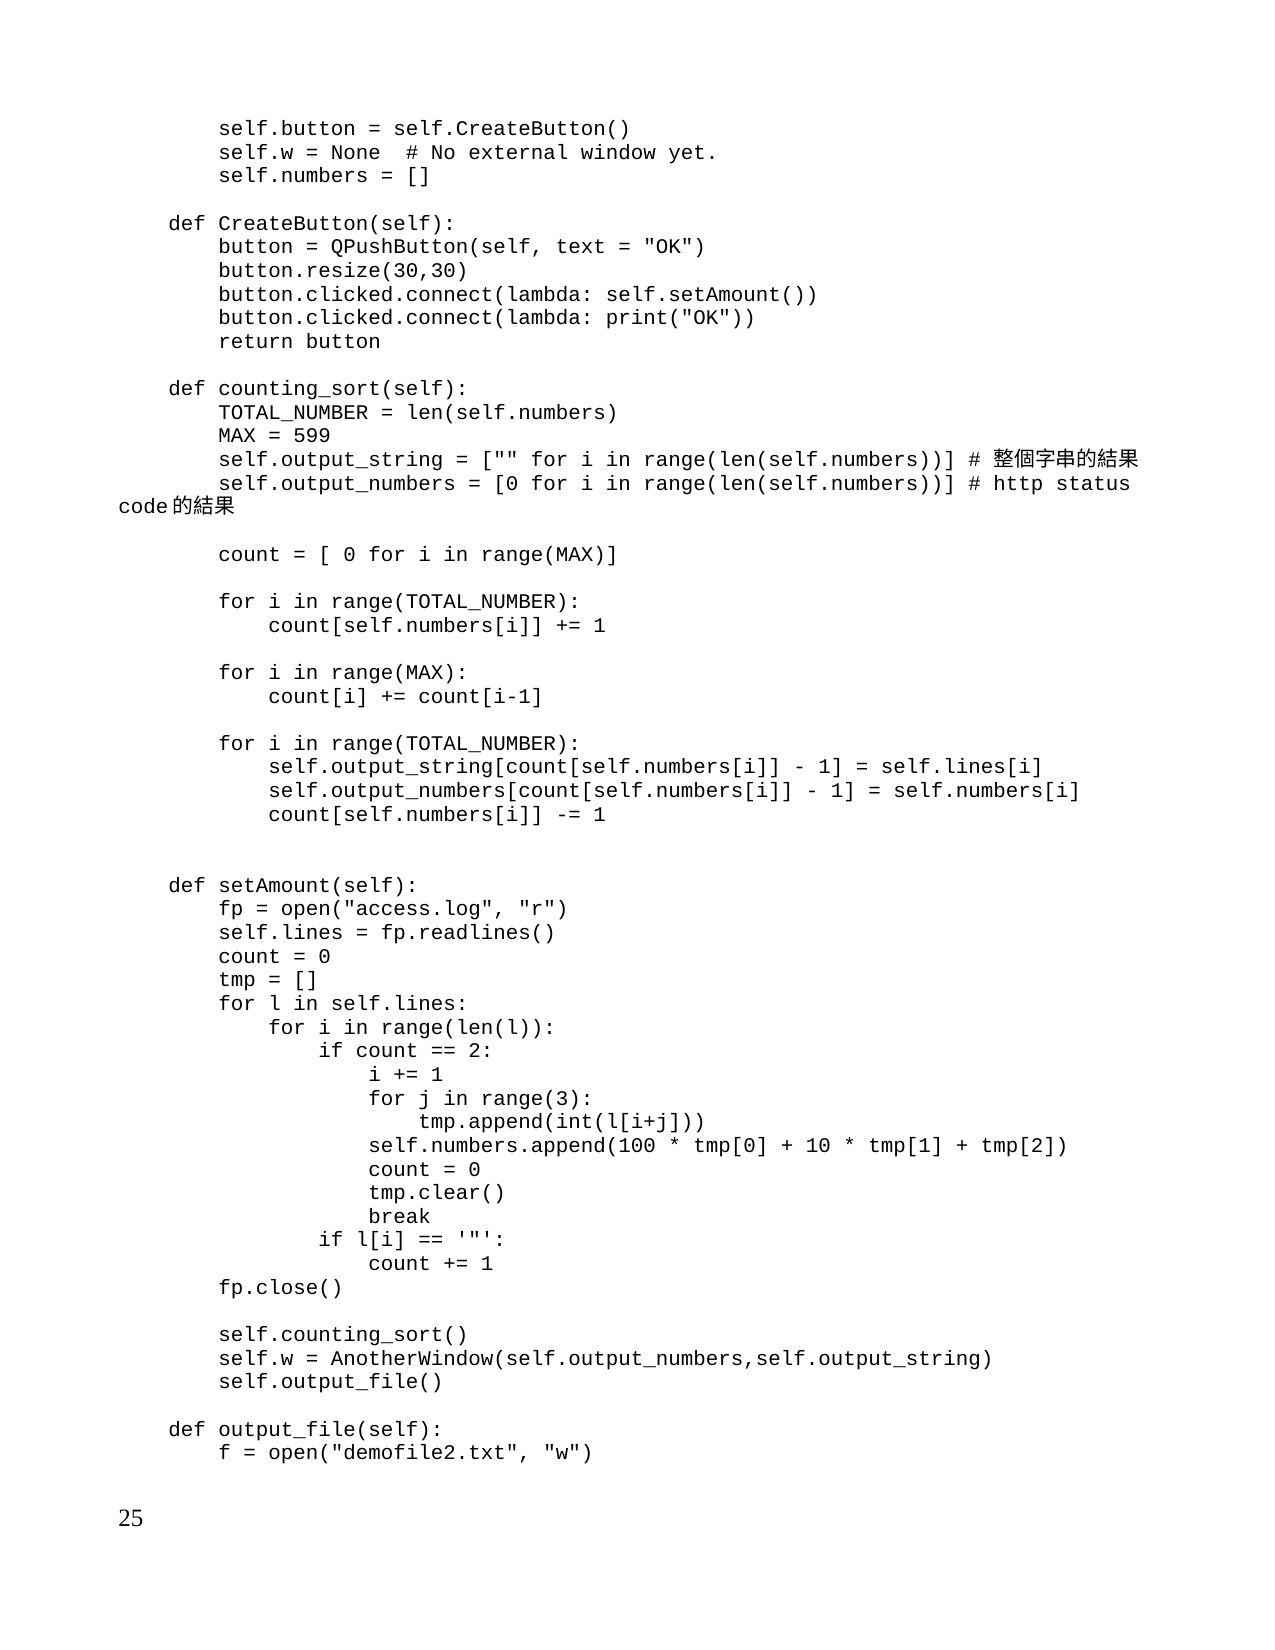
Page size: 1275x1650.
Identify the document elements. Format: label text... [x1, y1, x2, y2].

text self.button = self.CreateButton() self.w = None # No external window yet. self.numbers = [] def CreateButton(self): button = QPushButton(self, text = "OK") button.resize(30,30) button.clicked.connect(lambda: self.setAmount()) button.clicked.connect(lambda: print("OK")) return button def counting_sort(self): TOTAL_NUMBER = len(self.numbers) MAX = 599 self.output_string = ["" for i in range(len(self.numbers))] # 整個字串的結果 self.output_numbers = [0 for i in range(len(self.numbers))] # http status code的結果 count = [ 0 for i in range(MAX)] for i in range(TOTAL_NUMBER): count[self.numbers[i]] += 1 for i in range(MAX): count[i] += count[i-1] for i in range(TOTAL_NUMBER): self.output_string[count[self.numbers[i]] - 1] = self.lines[i] self.output_numbers[count[self.numbers[i]] - 1] = self.numbers[i] count[self.numbers[i]] -= 1 def setAmount(self): fp = open("access.log", "r") self.lines = fp.readlines() count = 0 tmp = [] for l in self.lines: for i in range(len(l)): if count == 2: i += 1 for j in range(3): tmp.append(int(l[i+j])) self.numbers.append(100 * tmp[0] + 10 * tmp[1] + tmp[2]) count = 0 tmp.clear() break if l[i] == '"': count += 1 fp.close() self.counting_sort() self.w = AnotherWindow(self.output_numbers,self.output_string) self.output_file() def output_file(self): f = open("demofile2.txt", "w") [118, 118, 1157, 1466]
